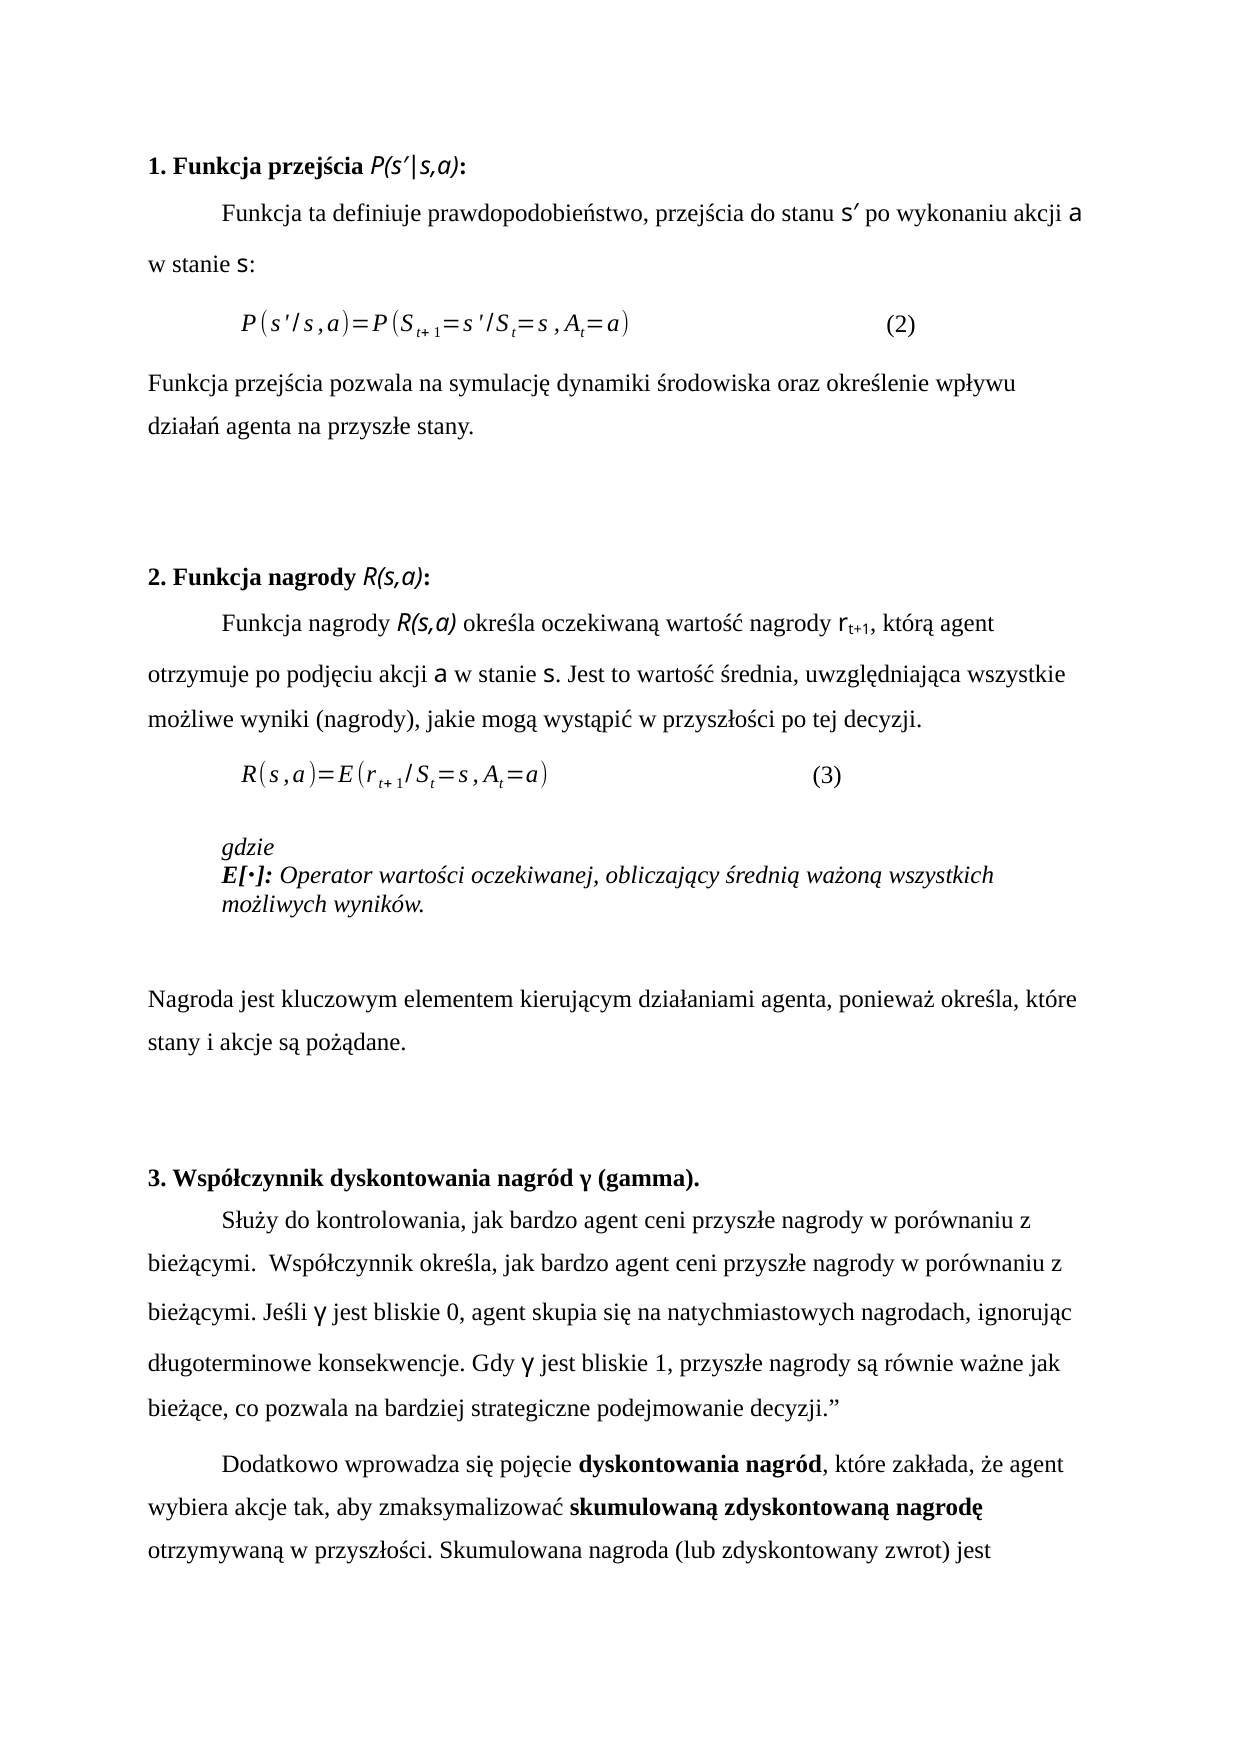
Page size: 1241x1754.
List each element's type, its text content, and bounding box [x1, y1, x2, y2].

text (3) [148, 760, 1093, 792]
text Dodatkowo wprowadza się pojęcie dyskontowania nagród, które zakłada, że agent wybiera akcje tak, aby zmaksymalizować skumulowaną zdyskontowaną nagrodę otrzymywaną w przyszłości. Skumulowana nagroda (lub zdyskontowany zwrot) jest definiowana jako: (4) [148, 1449, 1093, 1564]
text Funkcja ta definiuje prawdopodobieństwo, przejścia do stanu s′ po wykonaniu akcji a w stanie s: [148, 194, 1093, 279]
text gdzie E[⋅]: Operator wartości oczekiwanej, obliczający średnią ważoną wszystkich możliwych wyników. [148, 832, 1093, 918]
subtitle 1. Funkcja przejścia P(s′∣s,a): [148, 148, 1093, 182]
text Funkcja nagrody R(s,a) określa oczekiwaną wartość nagrody rt+1, którą agent otrzymuje po podjęciu akcji a w stanie s. Jest to wartość średnia, uwzględniająca wszystkie możliwe wyniki (nagrody), jakie mogą wystąpić w przyszłości po tej decyzji. [148, 605, 1093, 733]
text (2) [148, 309, 1093, 341]
text Służy do kontrolowania, jak bardzo agent ceni przyszłe nagrody w porównaniu z bieżącymi. Współczynnik określa, jak bardzo agent ceni przyszłe nagrody w porównaniu z bieżącymi. Jeśli γ jest bliskie 0, agent skupia się na natychmiastowych nagrodach, ignorując długoterminowe konsekwencje. Gdy γ jest bliskie 1, przyszłe nagrody są równie ważne jak bieżące, co pozwala na bardziej strategiczne podejmowanie decyzji.” [148, 1205, 1093, 1422]
subtitle 3. Współczynnik dyskontowania nagród γ (gamma). [148, 1163, 1093, 1192]
text Funkcja przejścia pozwala na symulację dynamiki środowiska oraz określenie wpływu działań agenta na przyszłe stany. [148, 368, 1093, 440]
text Nagroda jest kluczowym elementem kierującym działaniami agenta, ponieważ określa, które stany i akcje są pożądane. [148, 984, 1093, 1056]
subtitle 2. Funkcja nagrody R(s,a): [148, 558, 1093, 592]
